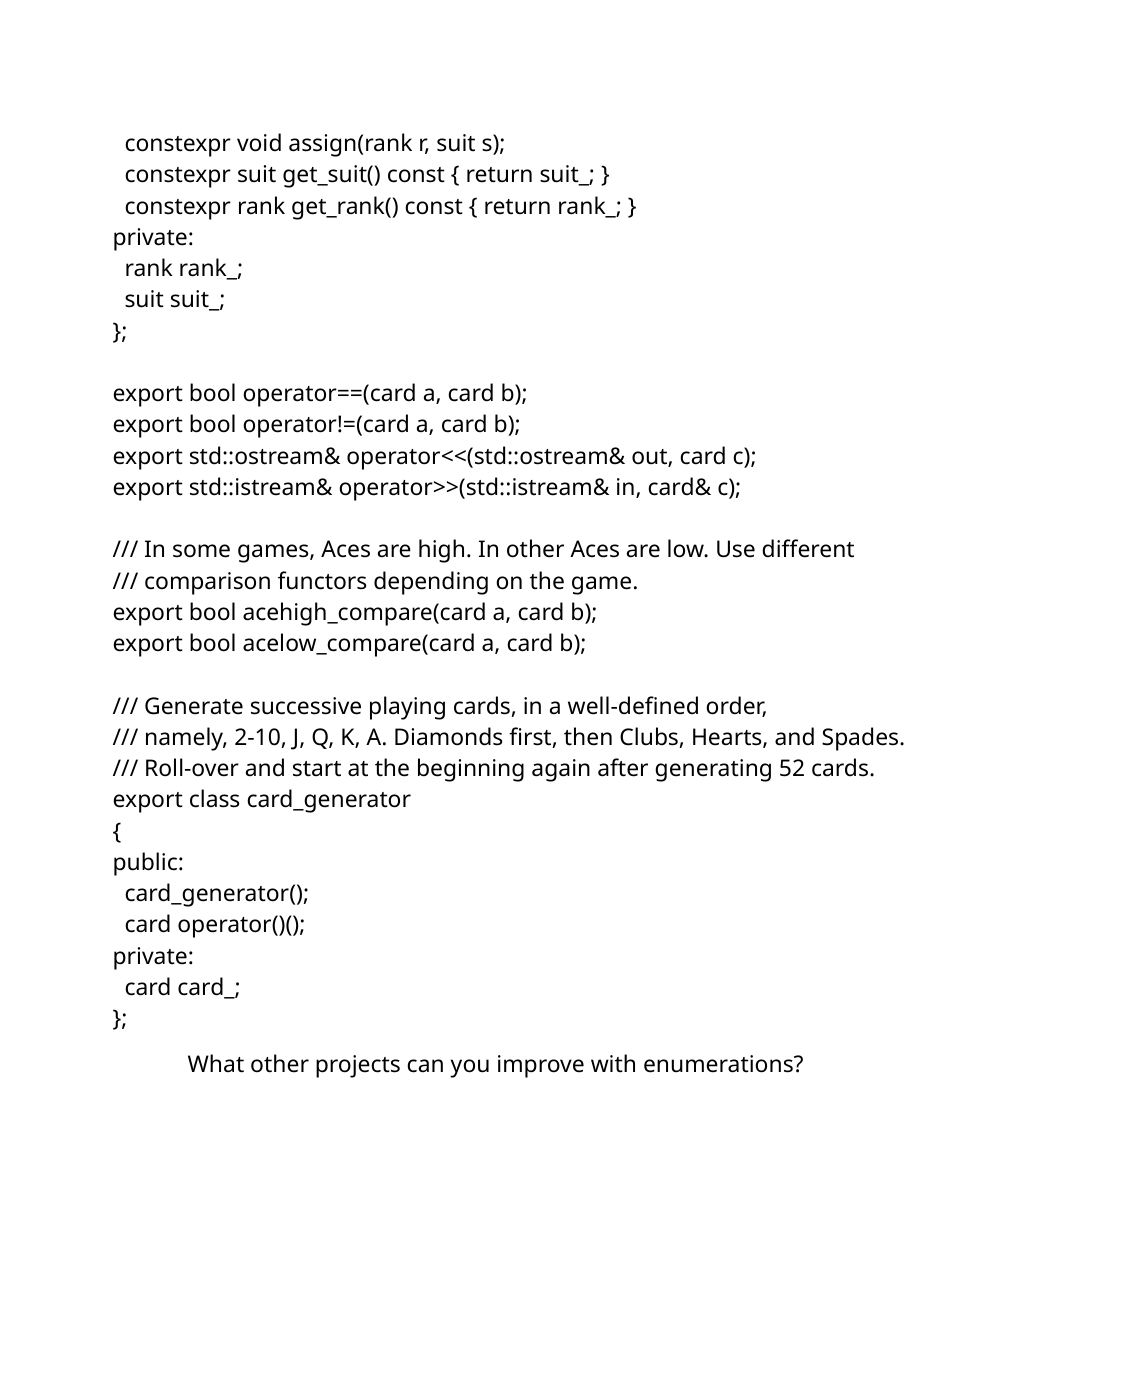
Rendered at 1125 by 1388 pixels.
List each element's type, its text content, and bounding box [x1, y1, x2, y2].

text export bool acelow_compare(card a, card b); [112, 627, 1012, 658]
text export bool acehigh_compare(card a, card b); [112, 596, 1012, 627]
text constexpr suit get_suit() const { return suit_; } [112, 158, 1012, 190]
text export bool operator==(card a, card b); [112, 377, 1012, 408]
text card card_; [112, 971, 1012, 1002]
text }; [112, 315, 1012, 346]
text export std::istream& operator>>(std::istream& in, card& c); [112, 471, 1012, 502]
text { [112, 815, 1012, 846]
text constexpr rank get_rank() const { return rank_; } [112, 190, 1012, 221]
text /// In some games, Aces are high. In other Aces are low. Use different [112, 533, 1012, 565]
text private: [112, 221, 1012, 252]
text private: [112, 940, 1012, 971]
text }; [112, 1002, 1012, 1033]
text suit suit_; [112, 283, 1012, 315]
text What other projects can you improve with enumerations? [112, 1046, 1012, 1079]
text card operator()(); [112, 908, 1012, 940]
text export bool operator!=(card a, card b); [112, 408, 1012, 440]
text public: [112, 846, 1012, 877]
text constexpr void assign(rank r, suit s); [112, 127, 1012, 158]
text card_generator(); [112, 877, 1012, 908]
text /// comparison functors depending on the game. [112, 565, 1012, 596]
text /// Roll-over and start at the beginning again after generating 52 cards. [112, 752, 1012, 783]
text export class card_generator [112, 783, 1012, 815]
text /// Generate successive playing cards, in a well-defined order, [112, 690, 1012, 721]
text /// namely, 2-10, J, Q, K, A. Diamonds first, then Clubs, Hearts, and Spades. [112, 721, 1012, 752]
text export std::ostream& operator<<(std::ostream& out, card c); [112, 440, 1012, 471]
text rank rank_; [112, 252, 1012, 283]
